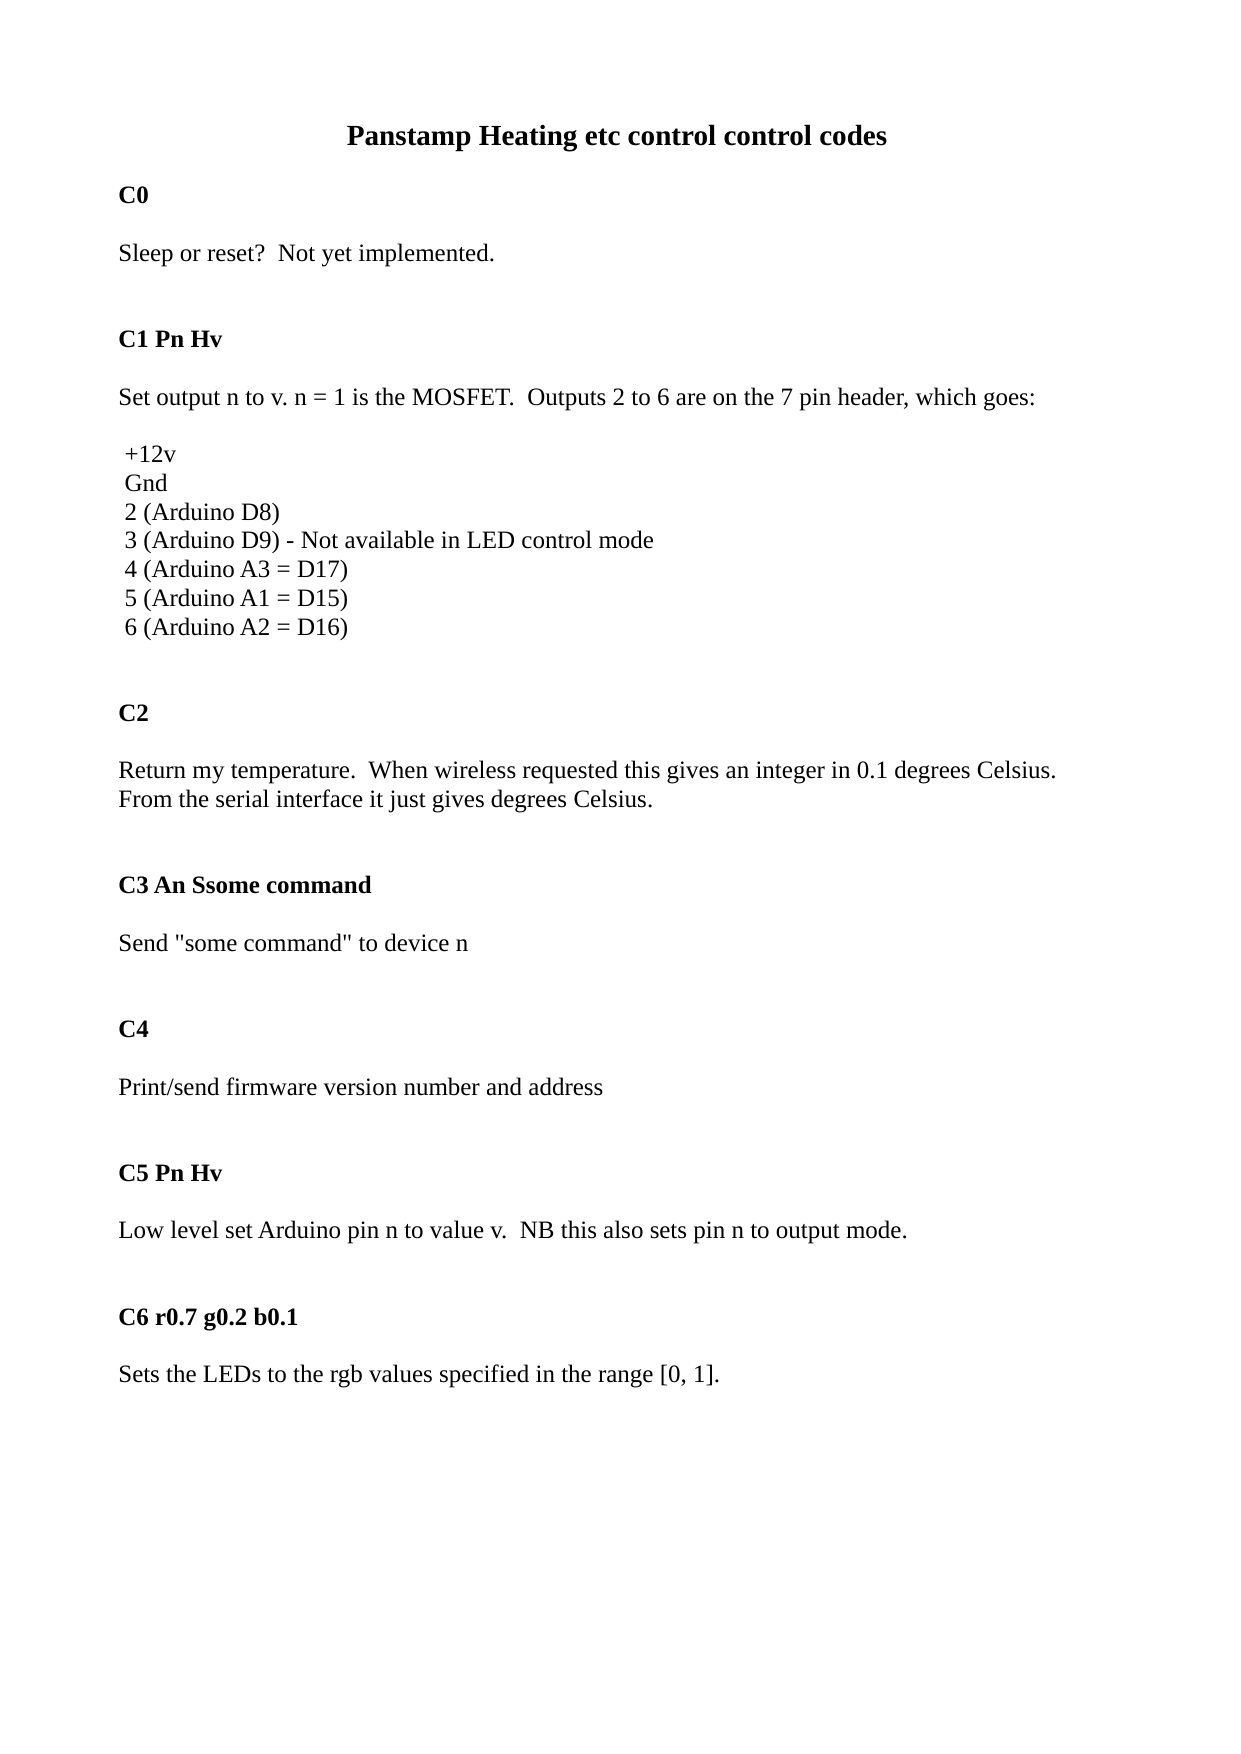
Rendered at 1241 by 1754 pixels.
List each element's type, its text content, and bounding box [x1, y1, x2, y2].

text Sets the LEDs to the rgb values specified in the range [0, 1]. [118, 1359, 1122, 1388]
text +12v [118, 439, 1122, 468]
text Return my temperature. When wireless requested this gives an integer in 0.1 degrees Celsius. From the serial interface it just gives degrees Celsius. [118, 755, 1122, 813]
text Sleep or reset? Not yet implemented. [118, 238, 1122, 267]
text 4 (Arduino A3 = D17) [118, 554, 1122, 583]
text C6 r0.7 g0.2 b0.1 [118, 1302, 1122, 1330]
text Print/send firmware version number and address [118, 1072, 1122, 1100]
text 5 (Arduino A1 = D15) [118, 583, 1122, 612]
text 2 (Arduino D8) [118, 497, 1122, 525]
text Set output n to v. n = 1 is the MOSFET. Outputs 2 to 6 are on the 7 pin header, which goes: [118, 382, 1122, 410]
text Send "some command" to device n [118, 928, 1122, 957]
text Panstamp Heating etc control control codes [118, 118, 1122, 152]
text C0 [118, 180, 1122, 209]
text C1 Pn Hv [118, 324, 1122, 353]
text C4 [118, 1014, 1122, 1043]
text C2 [118, 698, 1122, 727]
text Gnd [118, 468, 1122, 497]
text C3 An Ssome command [118, 870, 1122, 899]
text Low level set Arduino pin n to value v. NB this also sets pin n to output mode. [118, 1215, 1122, 1244]
text 6 (Arduino A2 = D16) [118, 612, 1122, 640]
text C5 Pn Hv [118, 1158, 1122, 1187]
text 3 (Arduino D9) - Not available in LED control mode [118, 525, 1122, 554]
